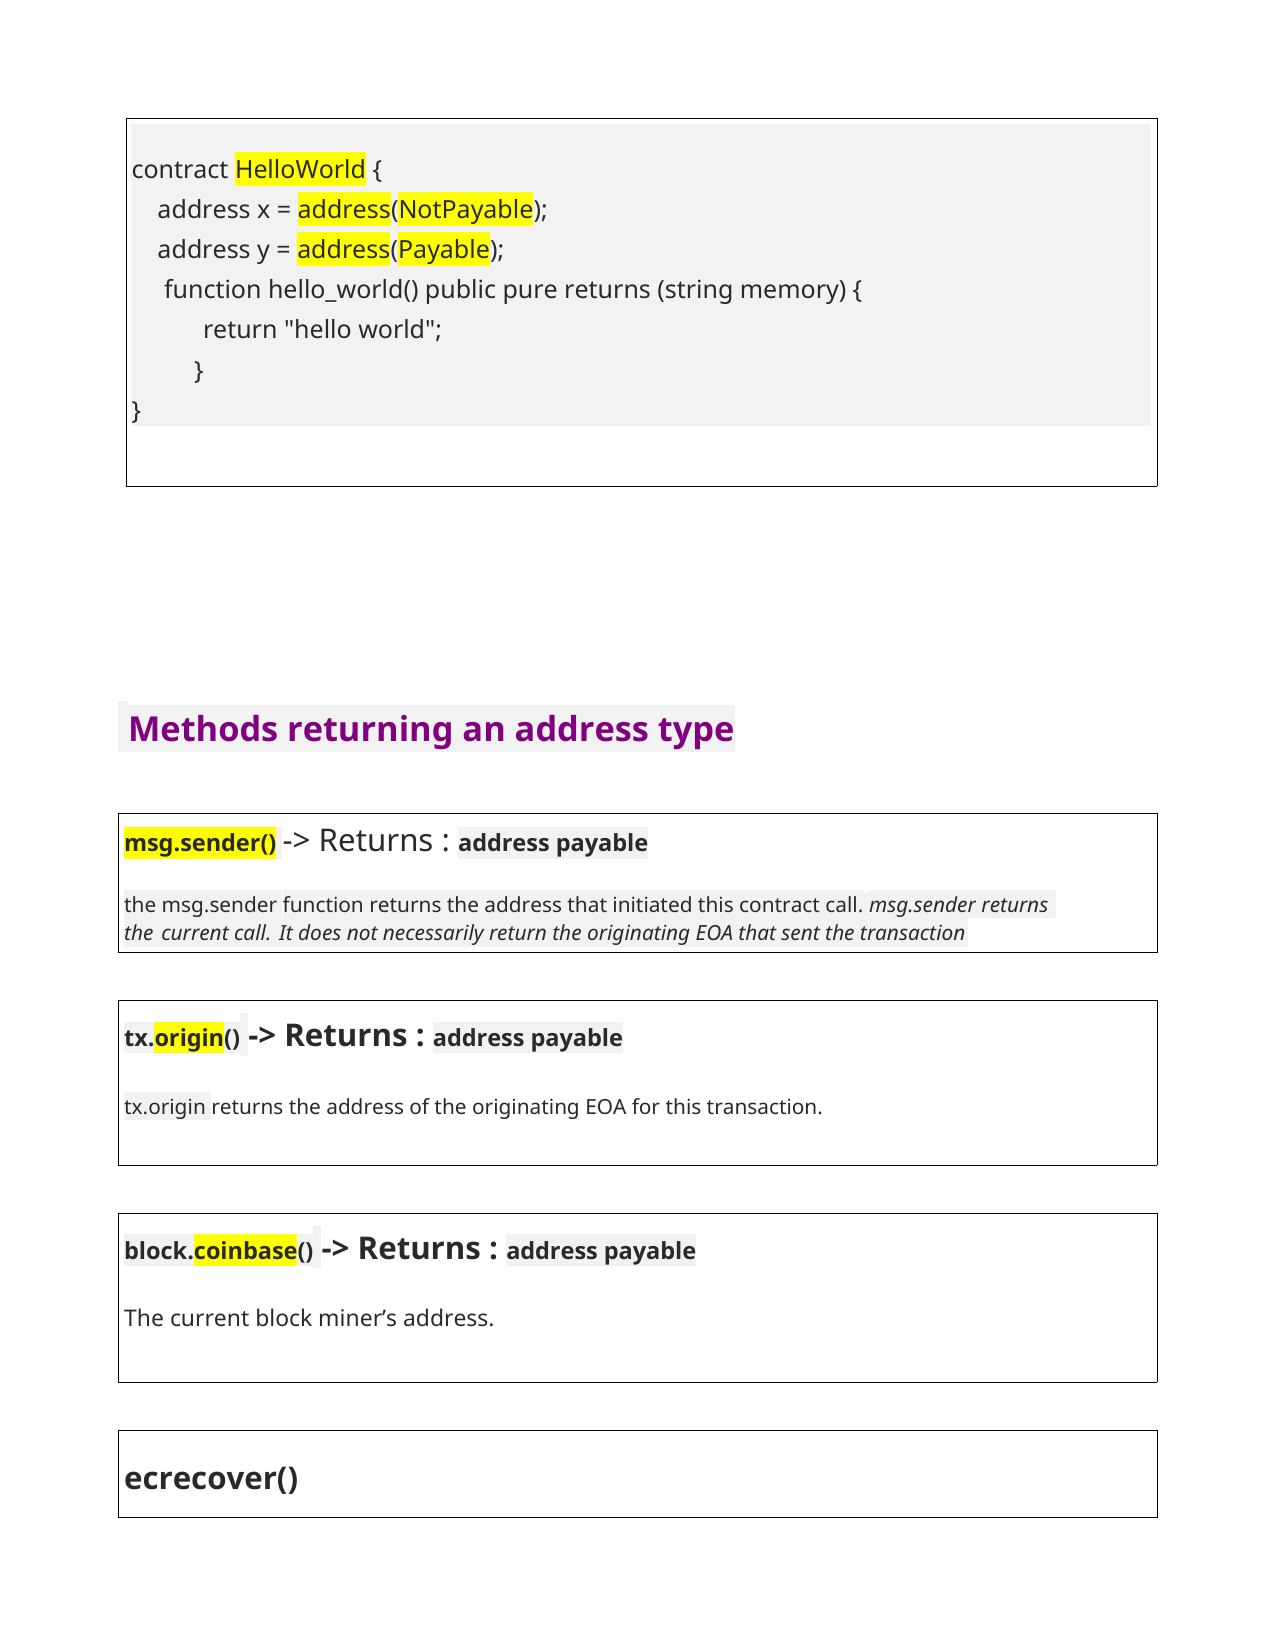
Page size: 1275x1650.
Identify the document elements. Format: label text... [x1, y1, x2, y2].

table_header msg.sender() -> Returns : address payable the msg.sender function returns the address that initiated this contract call. msg.sender returns the current call. It does not necessarily return the originating EOA that sent the transaction [119, 814, 1157, 952]
subtitle Methods returning an address type [118, 701, 1157, 752]
table_header contract HelloWorld { address x = address(NotPayable); address y = address(Payable); function hello_world() public pure returns (string memory) { return "hello world"; } } [127, 119, 1157, 486]
table_header block.coinbase() -> Returns : address payable The current block miner’s address. [119, 1214, 1157, 1382]
table_header ecrecover() [119, 1431, 1157, 1517]
table_header tx.origin() -> Returns : address payable tx.origin returns the address of the originating EOA for this transaction. [119, 1001, 1157, 1165]
